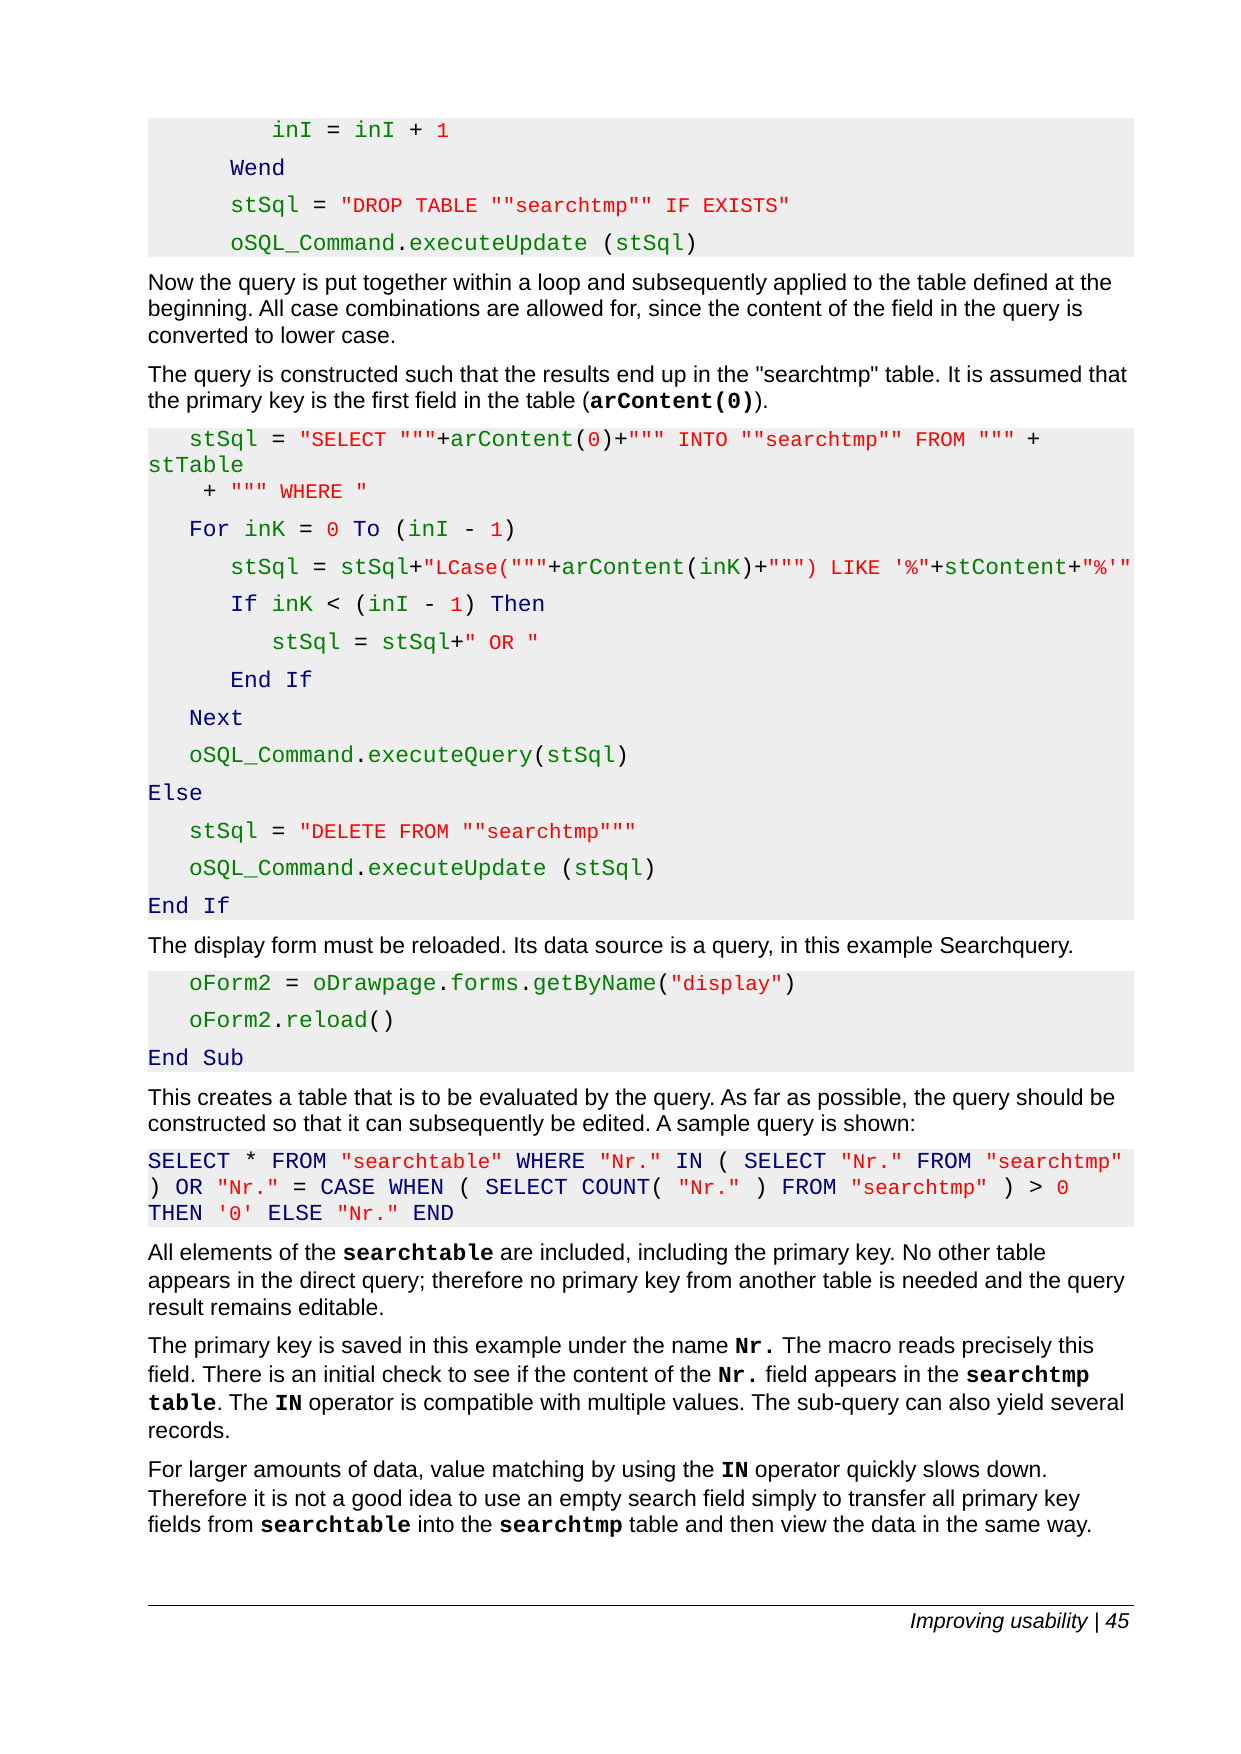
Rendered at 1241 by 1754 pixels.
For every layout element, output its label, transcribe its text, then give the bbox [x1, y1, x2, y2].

text Wend [148, 156, 1134, 182]
text Now the query is put together within a loop and subsequently applied to the table defined at the beginning. All case combinations are allowed for, since the content of the field in the query is converted to lower case. [148, 269, 1134, 348]
text Else [148, 781, 1134, 807]
text stSql = "SELECT """+arContent(0)+""" INTO ""searchtmp"" FROM """ + stTable + """ WHERE " [148, 428, 1134, 506]
text The display form must be reloaded. Its data source is a query, in this example Searchquery. [148, 932, 1134, 958]
text The query is constructed such that the results end up in the "searchtmp" table. It is assumed that the primary key is the first field in the table (arContent(0)). [148, 361, 1134, 415]
text For inK = 0 To (inI - 1) [148, 517, 1134, 543]
text Next [148, 706, 1134, 732]
text inI = inI + 1 [148, 118, 1134, 144]
text oSQL_Command.executeQuery(stSql) [148, 743, 1134, 769]
text End Sub [148, 1046, 1134, 1072]
text All elements of the searchtable are included, including the primary key. No other table appears in the direct query; therefore no primary key from another table is needed and the query result remains editable. [148, 1239, 1134, 1320]
text If inK < (inI - 1) Then [148, 593, 1134, 619]
text For larger amounts of data, value matching by using the IN operator quickly slows down. Therefore it is not a good idea to use an empty search field simply to transfer all primary key fields from searchtable into the searchtmp table and then view the data in the same way. [148, 1456, 1134, 1539]
text stSql = stSql+"LCase("""+arContent(inK)+""") LIKE '%"+stContent+"%'" [148, 555, 1134, 581]
text This creates a table that is to be evaluated by the query. As far as possible, the query should be constructed so that it can subsequently be edited. A sample query is shown: [148, 1084, 1134, 1137]
text stSql = "DELETE FROM ""searchtmp""" [148, 819, 1134, 845]
text oSQL_Command.executeUpdate (stSql) [148, 857, 1134, 883]
text oSQL_Command.executeUpdate (stSql) [148, 231, 1134, 257]
text stSql = "DROP TABLE ""searchtmp"" IF EXISTS" [148, 193, 1134, 219]
text The primary key is saved in this example under the name Nr. The macro reads precisely this field. There is an initial check to see if the content of the Nr. field appears in the searchtmp table. The IN operator is compatible with multiple values. The sub-query can also yield several records. [148, 1332, 1134, 1444]
text SELECT * FROM "searchtable" WHERE "Nr." IN ( SELECT "Nr." FROM "searchtmp" ) OR "Nr." = CASE WHEN ( SELECT COUNT( "Nr." ) FROM "searchtmp" ) > 0 THEN '0' ELSE "Nr." END [148, 1149, 1134, 1227]
text End If [148, 894, 1134, 920]
text oForm2.reload() [148, 1009, 1134, 1034]
text End If [148, 668, 1134, 694]
text oForm2 = oDrawpage.forms.getByName("display") [148, 971, 1134, 997]
text stSql = stSql+" OR " [148, 630, 1134, 656]
